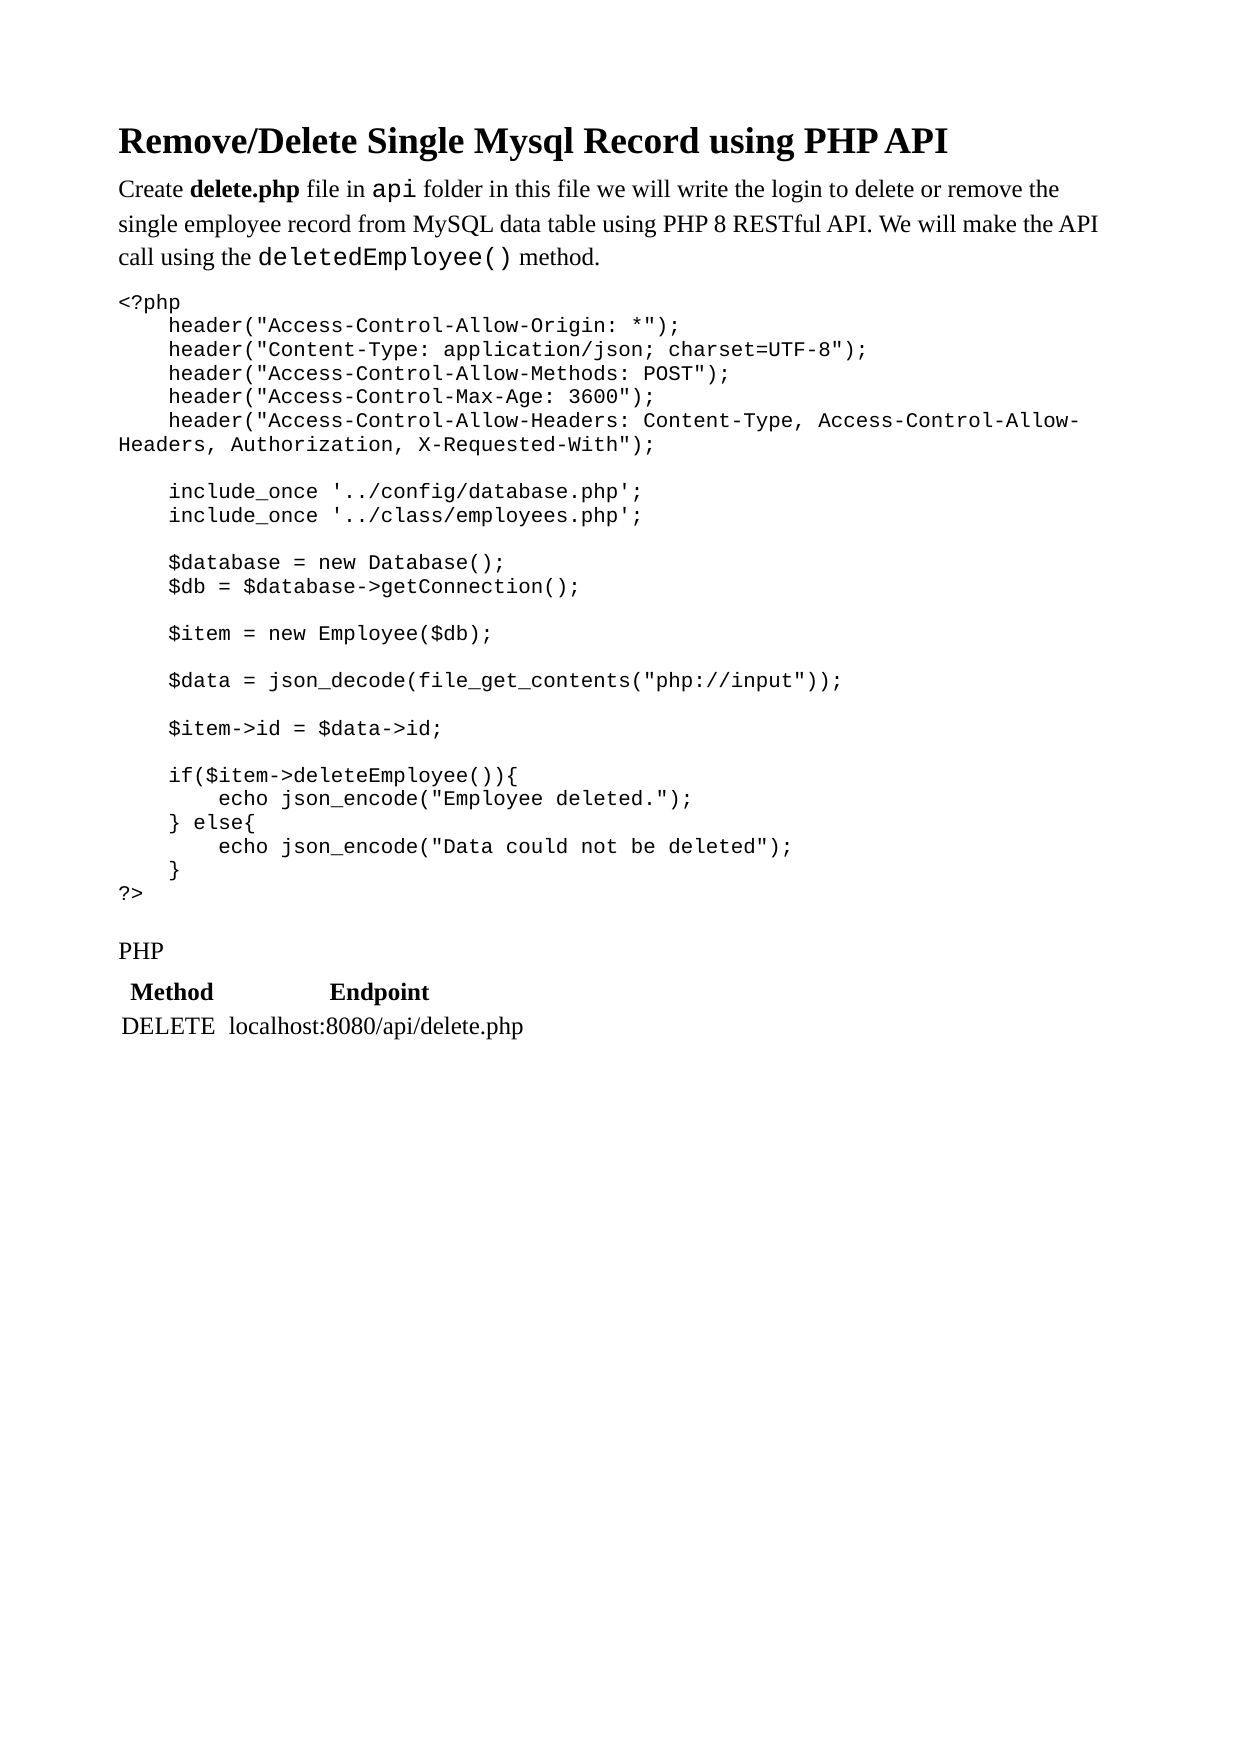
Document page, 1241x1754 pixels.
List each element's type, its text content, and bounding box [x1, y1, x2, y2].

text <?php [118, 292, 1122, 316]
text $database = new Database(); [118, 552, 1122, 576]
text include_once '../class/employees.php'; [118, 505, 1122, 528]
table_cell DELETE [118, 1009, 226, 1043]
text header("Access-Control-Allow-Headers: Content-Type, Access-Control-Allow-Headers, Authorization, X-Requested-With"); [118, 410, 1122, 457]
text header("Access-Control-Max-Age: 3600"); [118, 386, 1122, 410]
text $item->id = $data->id; [118, 717, 1122, 741]
text PHP [118, 936, 1122, 965]
text header("Access-Control-Allow-Methods: POST"); [118, 363, 1122, 386]
text header("Access-Control-Allow-Origin: *"); [118, 316, 1122, 339]
text } else{ [118, 812, 1122, 836]
text Create delete.php file in api folder in this file we will write the login to delete or remove the single employee record from MySQL data table using PHP 8 RESTful API. We will make the API call using the deletedEmployee() method. [118, 174, 1122, 273]
text include_once '../config/database.php'; [118, 481, 1122, 505]
text echo json_encode("Employee deleted."); [118, 788, 1122, 812]
text header("Content-Type: application/json; charset=UTF-8"); [118, 339, 1122, 363]
text if($item->deleteEmployee()){ [118, 765, 1122, 788]
text ?> [118, 883, 1122, 907]
table_cell localhost:8080/api/delete.php [226, 1009, 533, 1043]
text $item = new Employee($db); [118, 623, 1122, 647]
text $db = $database->getConnection(); [118, 576, 1122, 599]
subtitle Remove/Delete Single Mysql Record using PHP API [118, 118, 1122, 161]
table_header Endpoint [226, 974, 533, 1008]
table_header Method [118, 974, 226, 1008]
text echo json_encode("Data could not be deleted"); [118, 836, 1122, 859]
text $data = json_decode(file_get_contents("php://input")); [118, 670, 1122, 694]
text } [118, 859, 1122, 883]
